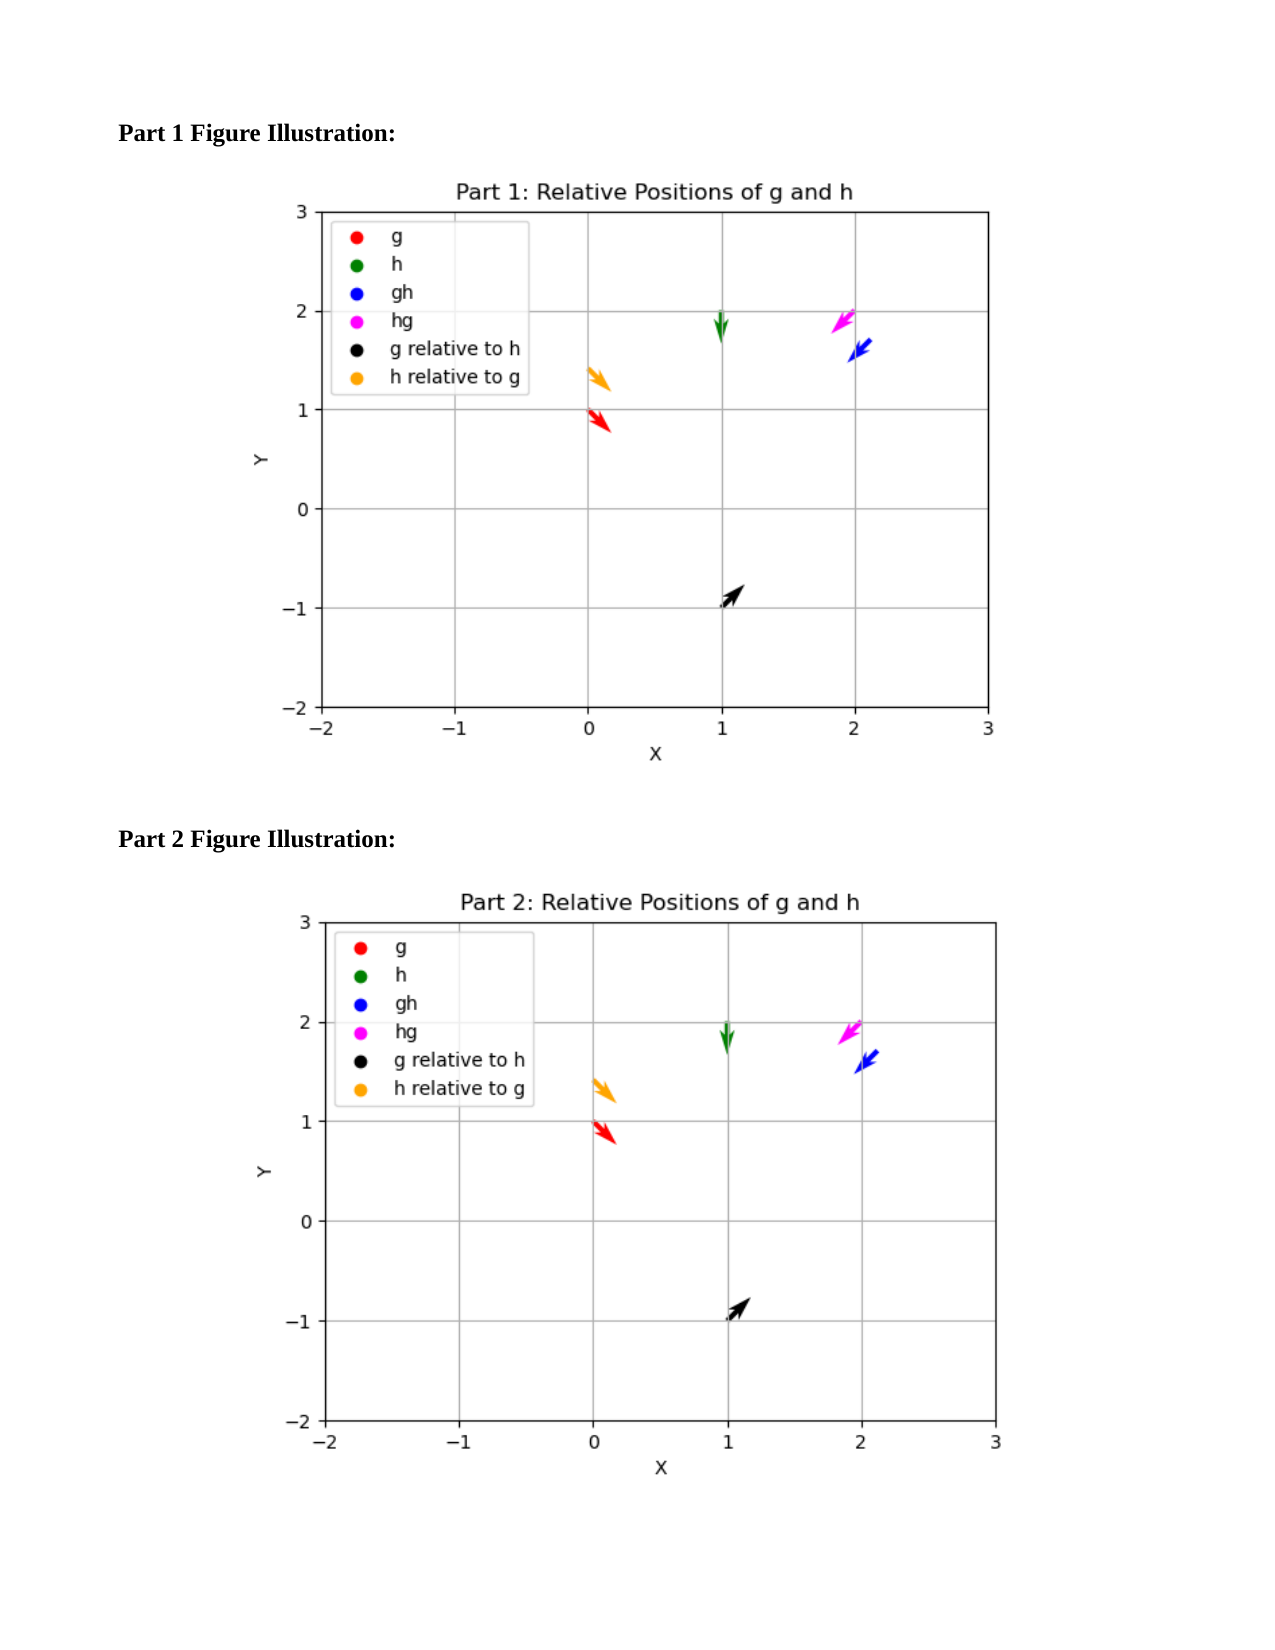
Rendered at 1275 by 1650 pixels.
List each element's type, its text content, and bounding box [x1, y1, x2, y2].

text Part 1 Figure Illustration: [118, 118, 1157, 147]
picture [214, 172, 1074, 767]
text Part 2 Figure Illustration: [118, 824, 1157, 853]
picture [217, 877, 1082, 1492]
